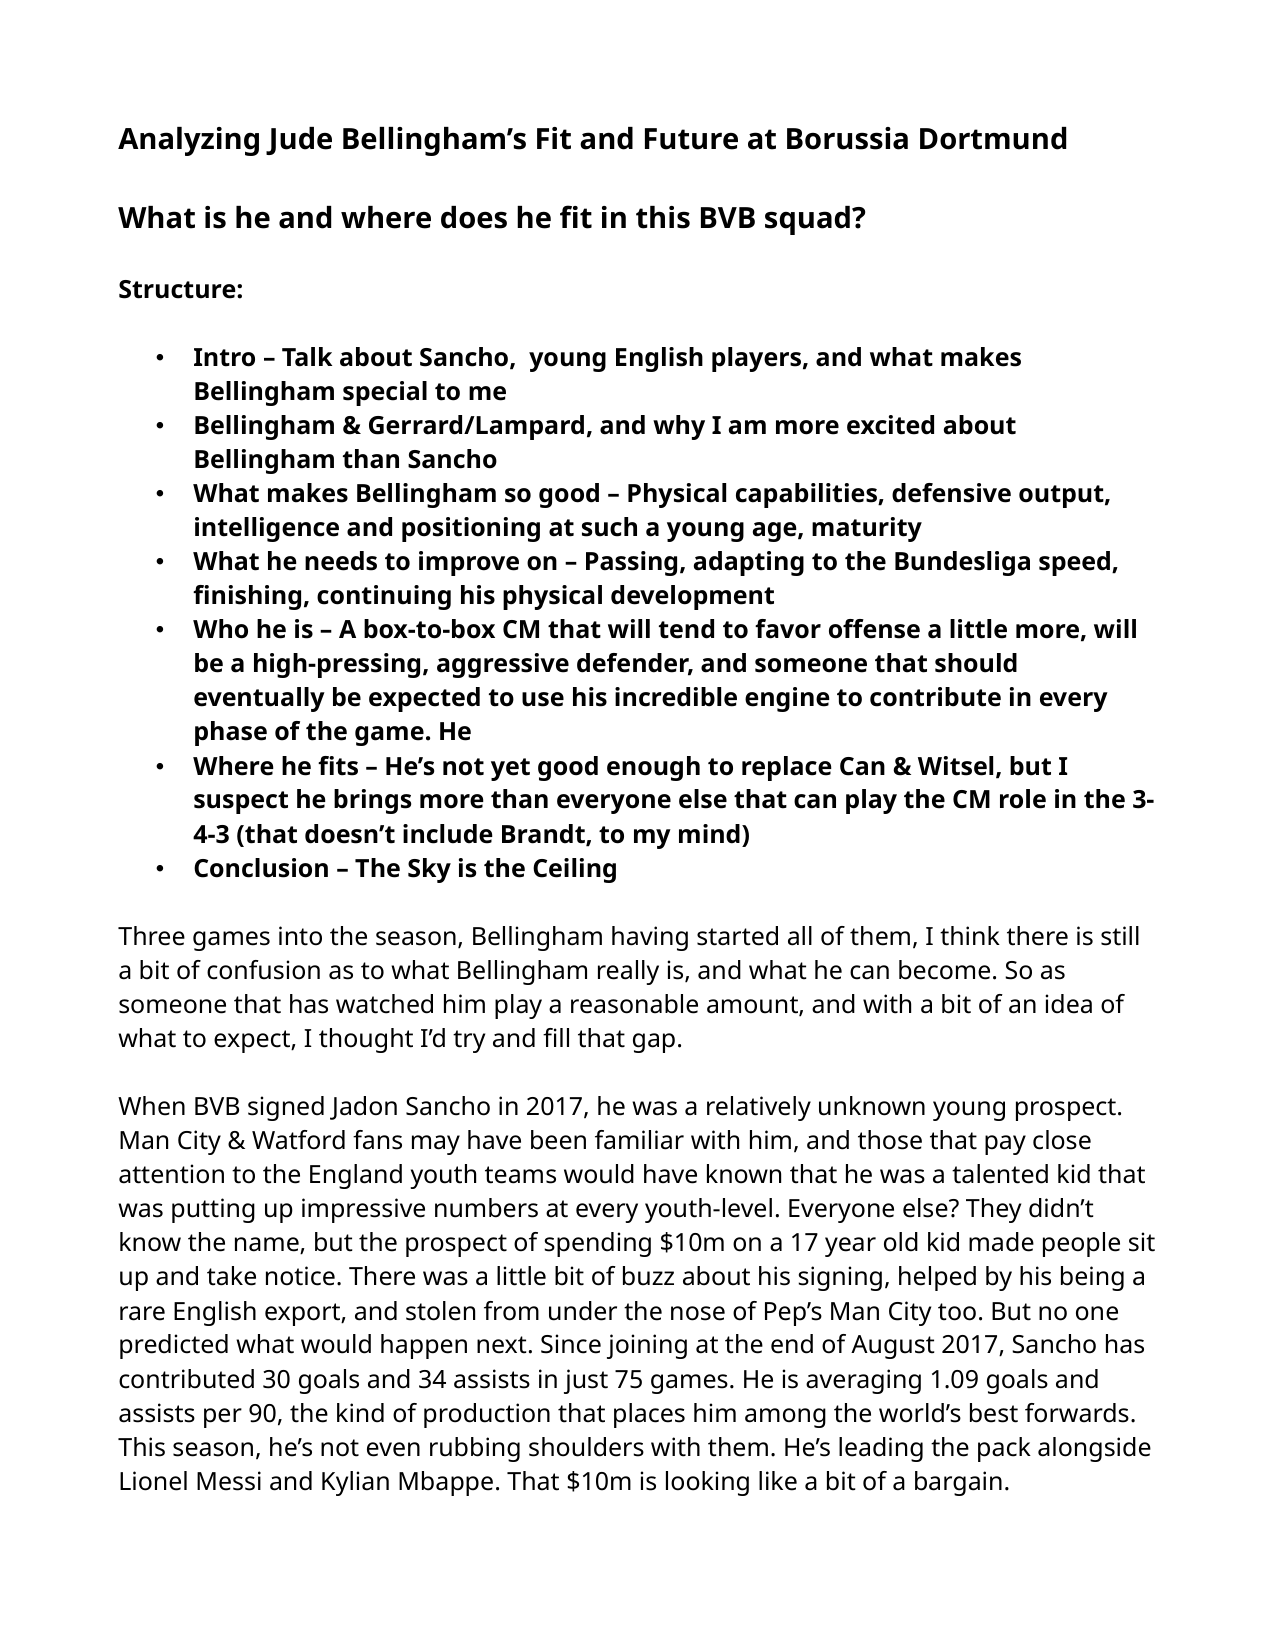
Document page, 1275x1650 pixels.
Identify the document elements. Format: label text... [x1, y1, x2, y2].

list Intro – Talk about Sancho, young English players, and what makes Bellingham special to me [156, 339, 1157, 407]
text When BVB signed Jadon Sancho in 2017, he was a relatively unknown young prospect. Man City & Watford fans may have been familiar with him, and those that pay close attention to the England youth teams would have known that he was a talented kid that was putting up impressive numbers at every youth-level. Everyone else? They didn’t know the name, but the prospect of spending $10m on a 17 year old kid made people sit up and take notice. There was a little bit of buzz about his signing, helped by his being a rare English export, and stolen from under the nose of Pep’s Man City too. But no one predicted what would happen next. Since joining at the end of August 2017, Sancho has contributed 30 goals and 34 assists in just 75 games. He is averaging 1.09 goals and assists per 90, the kind of production that places him among the world’s best forwards. This season, he’s not even rubbing shoulders with them. He’s leading the pack alongside Lionel Messi and Kylian Mbappe. That $10m is looking like a bit of a bargain. [118, 1089, 1157, 1497]
text Structure: [118, 271, 1157, 305]
text What is he and where does he fit in this BVB squad? [118, 197, 1157, 237]
text Analyzing Jude Bellingham’s Fit and Future at Borussia Dortmund [118, 118, 1157, 158]
list Conclusion – The Sky is the Ceiling [156, 850, 1157, 884]
text Three games into the season, Bellingham having started all of them, I think there is still a bit of confusion as to what Bellingham really is, and what he can become. So as someone that has watched him play a reasonable amount, and with a bit of an idea of what to expect, I thought I’d try and fill that gap. [118, 918, 1157, 1055]
list What he needs to improve on – Passing, adapting to the Bundesliga speed, finishing, continuing his physical development [156, 544, 1157, 612]
list Bellingham & Gerrard/Lampard, and why I am more excited about Bellingham than Sancho [156, 407, 1157, 476]
list Who he is – A box-to-box CM that will tend to favor offense a little more, will be a high-pressing, aggressive defender, and someone that should eventually be expected to use his incredible engine to contribute in every phase of the game. He [156, 612, 1157, 748]
list Where he fits – He’s not yet good enough to replace Can & Witsel, but I suspect he brings more than everyone else that can play the CM role in the 3-4-3 (that doesn’t include Brandt, to my mind) [156, 748, 1157, 850]
list What makes Bellingham so good – Physical capabilities, defensive output, intelligence and positioning at such a young age, maturity [156, 476, 1157, 544]
